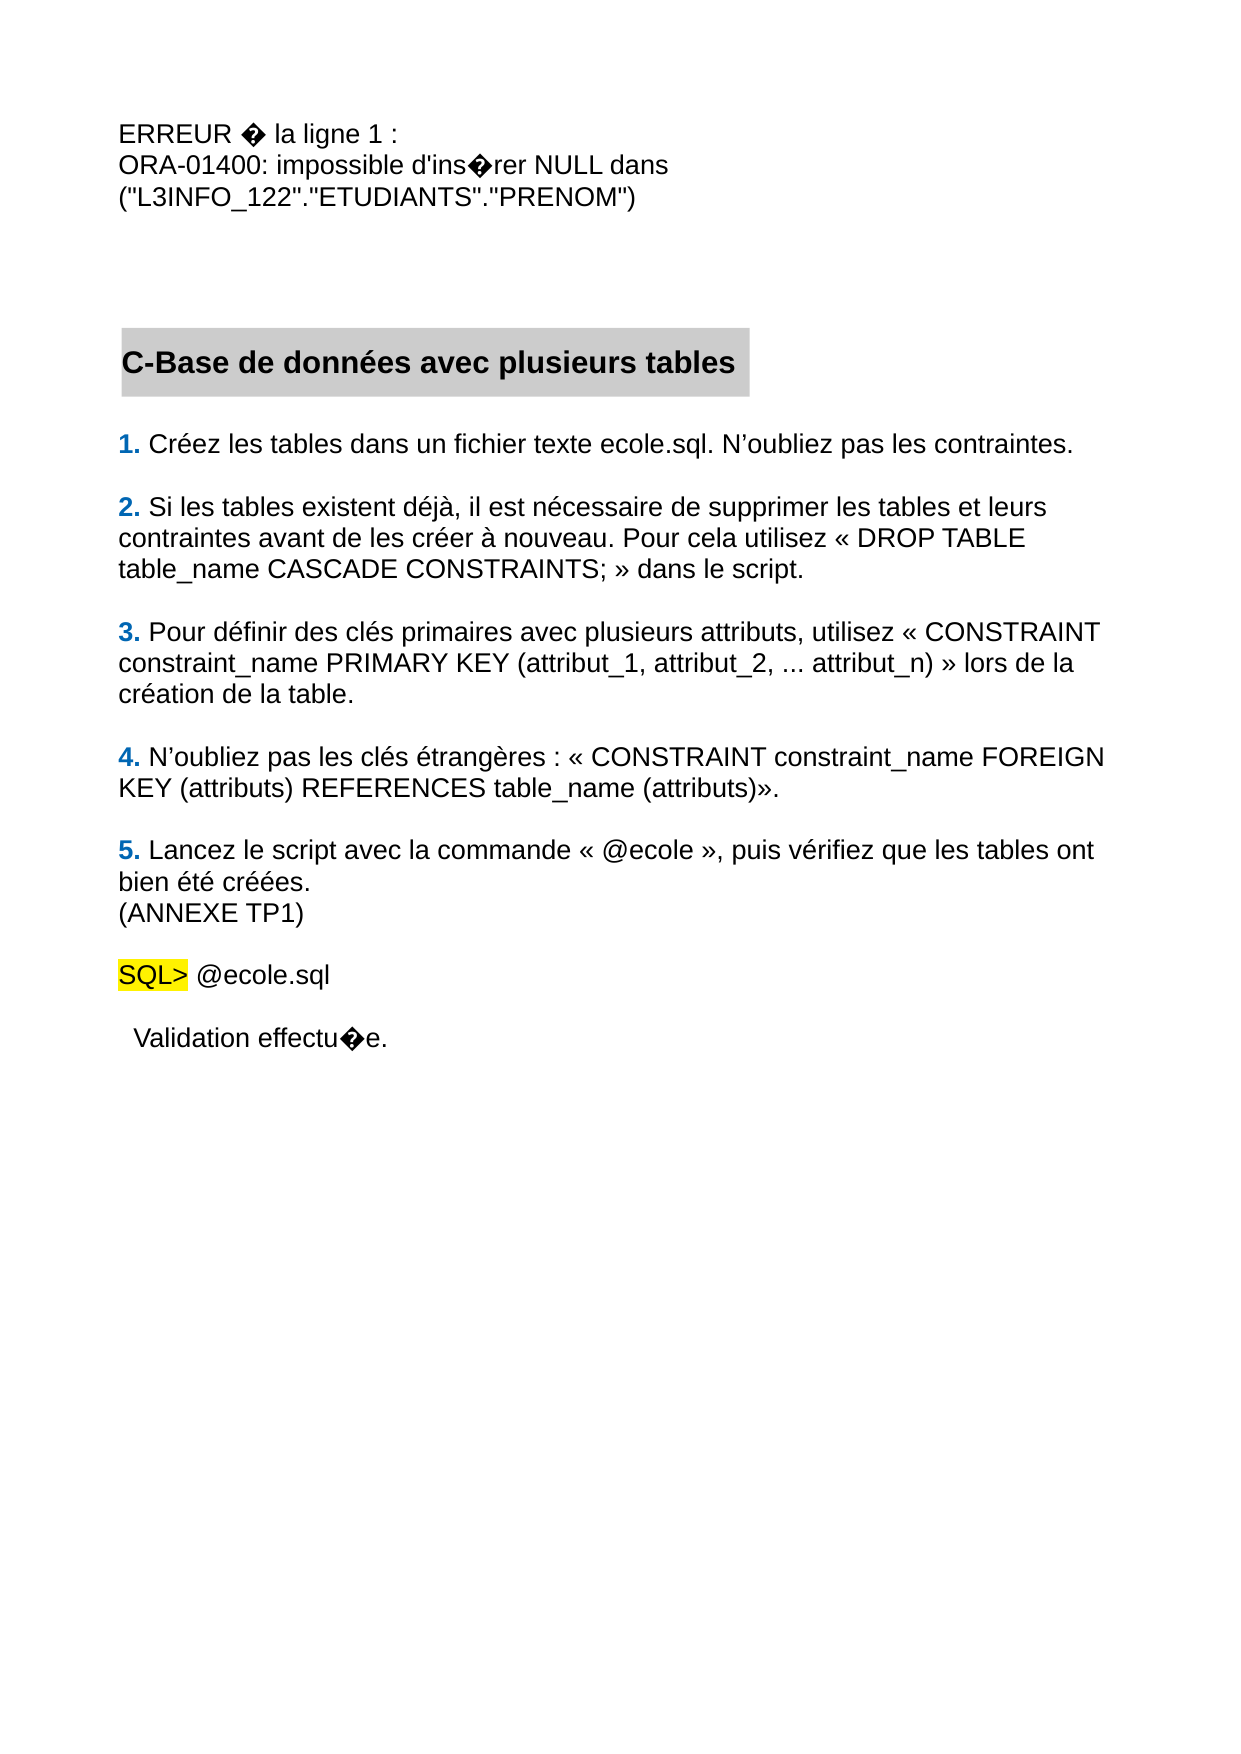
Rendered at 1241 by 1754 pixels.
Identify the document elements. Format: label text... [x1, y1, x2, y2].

text 5. Lancez le script avec la commande « @ecole », puis vérifiez que les tables ont [118, 834, 1122, 866]
text 3. Pour définir des clés primaires avec plusieurs attributs, utilisez « CONSTRAINT [118, 616, 1122, 647]
text KEY (attributs) REFERENCES table_name (attributs)». [118, 772, 1122, 803]
text 1. Créez les tables dans un fichier texte ecole.sql. N’oubliez pas les contraintes. [118, 428, 1122, 459]
text ORA-01400: impossible d'ins�rer NULL dans ("L3INFO_122"."ETUDIANTS"."PRENOM") [118, 149, 1122, 212]
text table_name CASCADE CONSTRAINTS; » dans le script. [118, 553, 1122, 584]
text Validation effectu�e. [118, 1022, 1122, 1053]
text constraint_name PRIMARY KEY (attribut_1, attribut_2, ... attribut_n) » lors de la [118, 647, 1122, 678]
text 2. Si les tables existent déjà, il est nécessaire de supprimer les tables et leurs [118, 491, 1122, 522]
text (ANNEXE TP1) [118, 897, 1122, 928]
text ERREUR � la ligne 1 : [118, 118, 1122, 149]
text bien été créées. [118, 866, 1122, 897]
text 4. N’oubliez pas les clés étrangères : « CONSTRAINT constraint_name FOREIGN [118, 741, 1122, 772]
text SQL> @ecole.sql [118, 959, 1122, 991]
text création de la table. [118, 678, 1122, 709]
text contraintes avant de les créer à nouveau. Pour cela utilisez « DROP TABLE [118, 522, 1122, 553]
